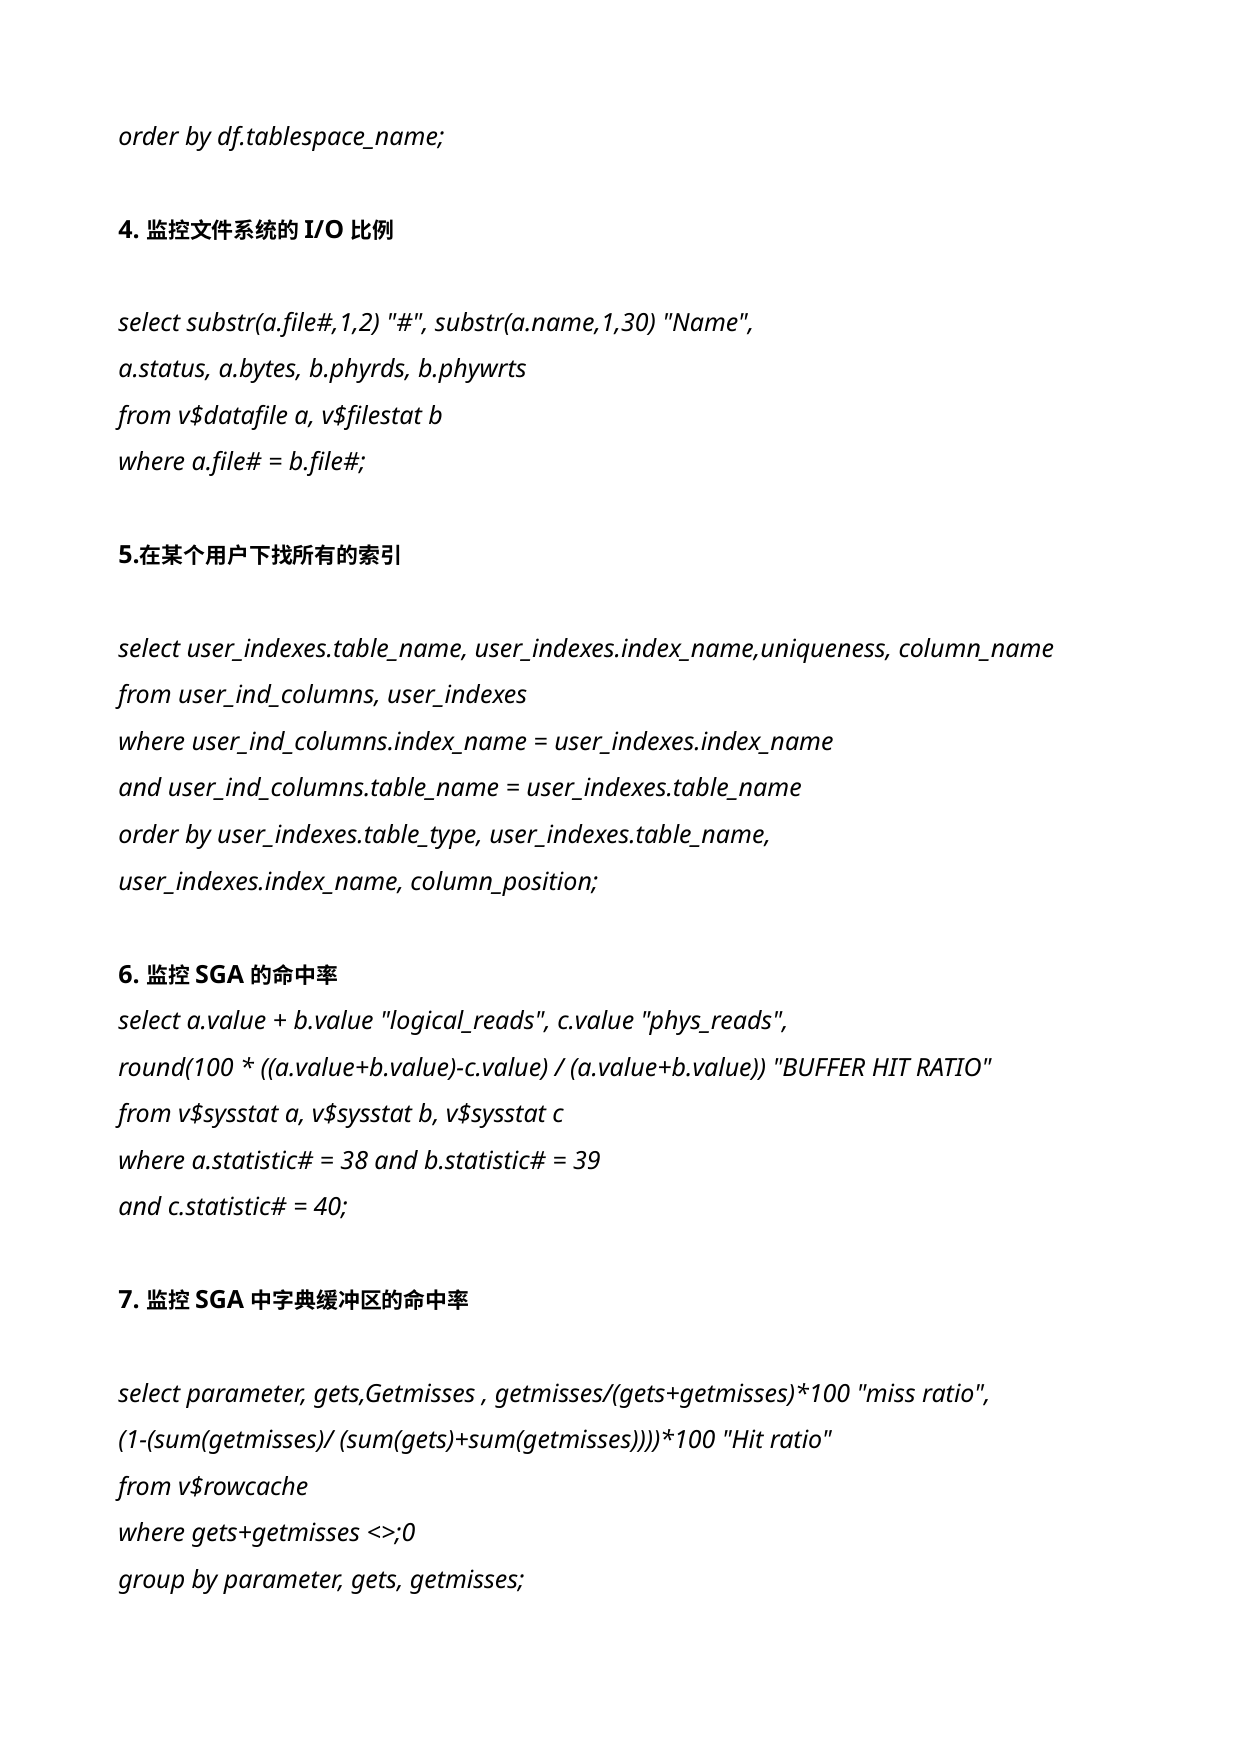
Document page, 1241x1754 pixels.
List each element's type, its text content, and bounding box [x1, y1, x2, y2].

text from v$sysstat a, v$sysstat b, v$sysstat c [118, 1096, 1122, 1130]
text order by df.tablespace_name; [118, 118, 1122, 152]
text order by user_indexes.table_type, user_indexes.table_name, [118, 817, 1122, 851]
text where a.statistic# = 38 and b.statistic# = 39 [118, 1142, 1122, 1177]
text (1-(sum(getmisses)/ (sum(gets)+sum(getmisses))))*100 "Hit ratio" [118, 1422, 1122, 1456]
text user_indexes.index_name, column_position; [118, 863, 1122, 897]
text where gets+getmisses <>;0 [118, 1515, 1122, 1549]
text select user_indexes.table_name, user_indexes.index_name,uniqueness, column_name [118, 630, 1122, 664]
text a.status, a.bytes, b.phyrds, b.phywrts [118, 351, 1122, 385]
text 7. 监控 SGA 中字典缓冲区的命中率 [118, 1282, 1122, 1316]
text from user_ind_columns, user_indexes [118, 677, 1122, 711]
text 5.在某个用户下找所有的索引 [118, 537, 1122, 571]
text from v$datafile a, v$filestat b [118, 397, 1122, 432]
text where a.file# = b.file#; [118, 444, 1122, 478]
text group by parameter, gets, getmisses; [118, 1562, 1122, 1596]
text 4. 监控文件系统的 I/O 比例 [118, 211, 1122, 245]
text select substr(a.file#,1,2) "#", substr(a.name,1,30) "Name", [118, 304, 1122, 338]
text from v$rowcache [118, 1468, 1122, 1502]
text select parameter, gets,Getmisses , getmisses/(gets+getmisses)*100 "miss ratio", [118, 1375, 1122, 1409]
text select a.value + b.value "logical_reads", c.value "phys_reads", [118, 1003, 1122, 1037]
text round(100 * ((a.value+b.value)-c.value) / (a.value+b.value)) "BUFFER HIT RATIO" [118, 1049, 1122, 1083]
text and c.statistic# = 40; [118, 1189, 1122, 1223]
text and user_ind_columns.table_name = user_indexes.table_name [118, 770, 1122, 804]
text 6. 监控 SGA 的命中率 [118, 956, 1122, 990]
text where user_ind_columns.index_name = user_indexes.index_name [118, 723, 1122, 757]
